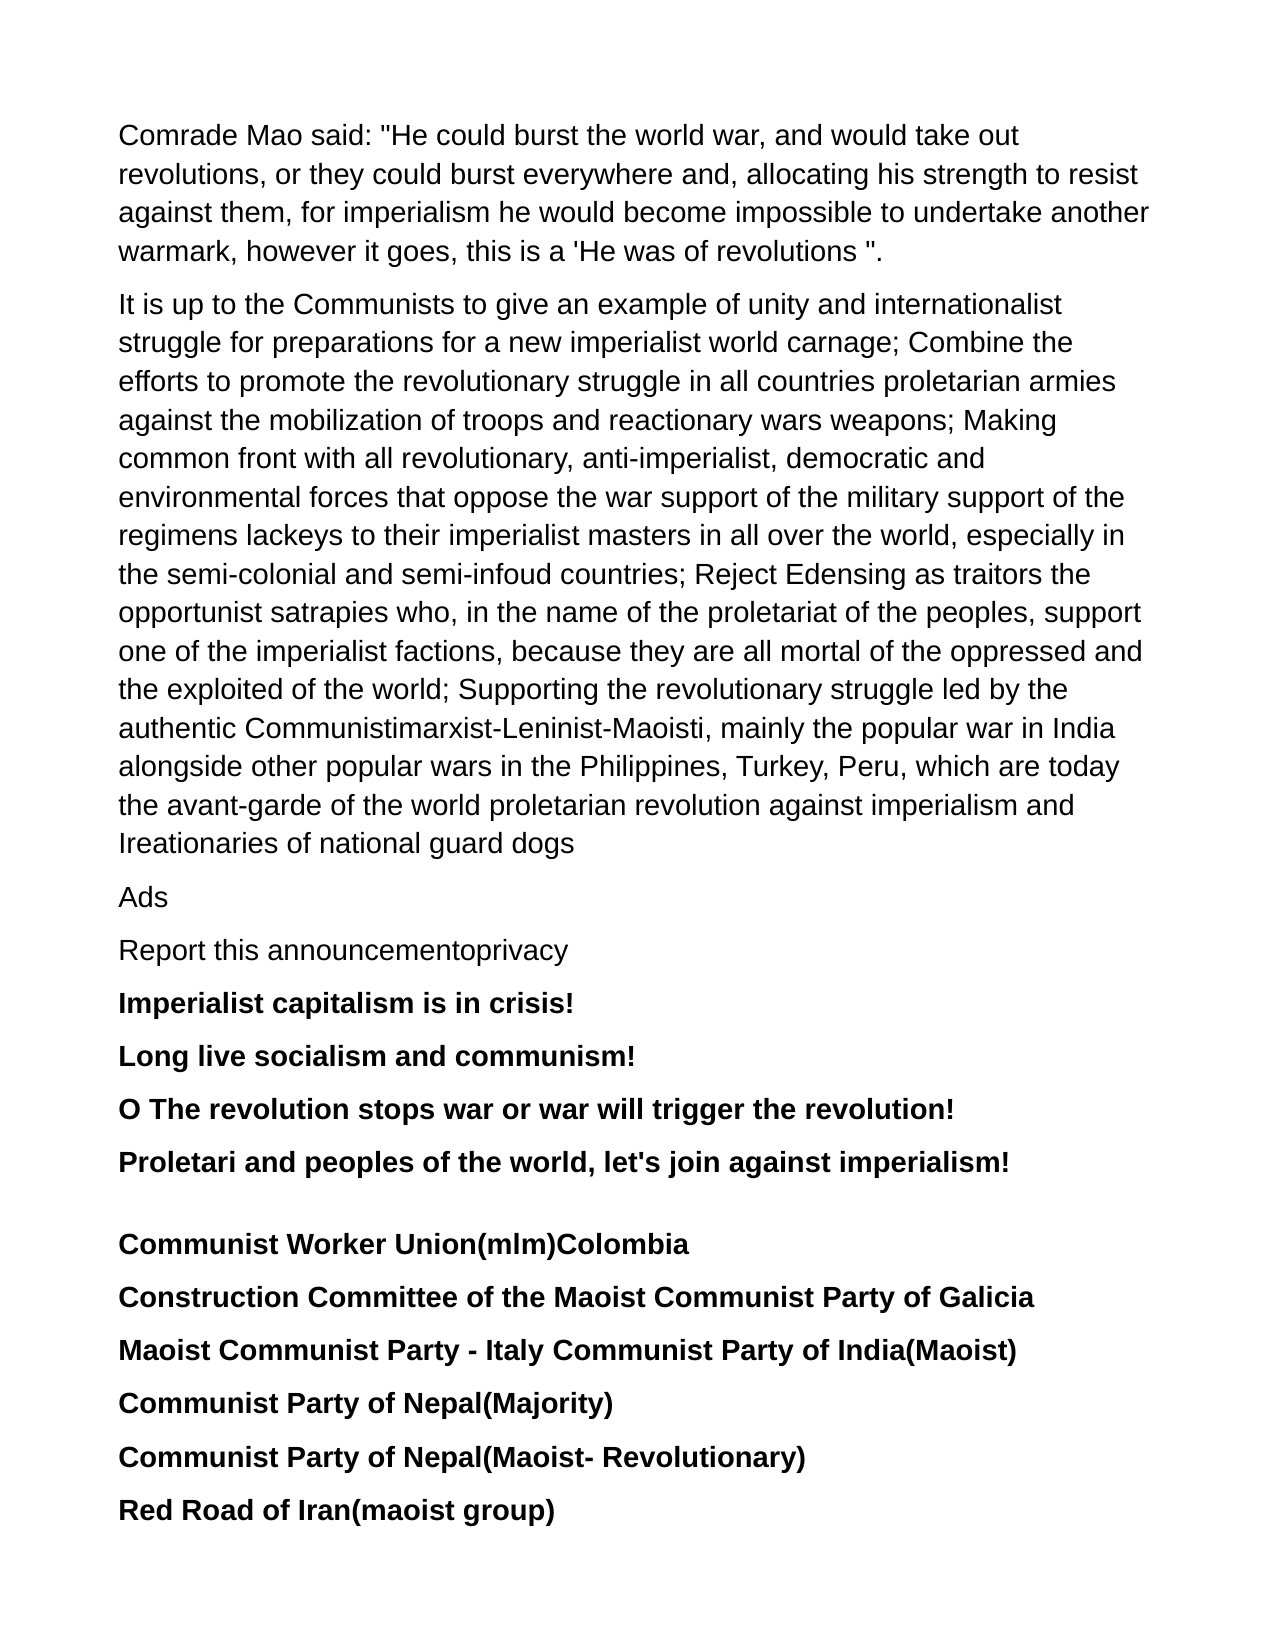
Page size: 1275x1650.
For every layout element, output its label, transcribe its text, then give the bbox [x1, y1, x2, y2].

text Comrade Mao said: "He could burst the world war, and would take out revolutions, or they could burst everywhere and, allocating his strength to resist against them, for imperialism he would become impossible to undertake another warmark, however it goes, this is a 'He was of revolutions ". [118, 118, 1157, 267]
text Maoist Communist Party - Italy Communist Party of India(Maoist) [118, 1333, 1157, 1367]
text Imperialist capitalism is in crisis! [118, 986, 1157, 1019]
text Ads [118, 879, 1157, 913]
text It is up to the Communists to give an example of unity and internationalist struggle for preparations for a new imperialist world carnage; Combine the efforts to promote the revolutionary struggle in all countries proletarian armies against the mobilization of troops and reactionary wars weapons; Making common front with all revolutionary, anti-imperialist, democratic and environmental forces that oppose the war support of the military support of the regimens lackeys to their imperialist masters in all over the world, especially in the semi-colonial and semi-infoud countries; Reject Edensing as traitors the opportunist satrapies who, in the name of the proletariat of the peoples, support one of the imperialist factions, because they are all mortal of the oppressed and the exploited of the world; Supporting the revolutionary struggle led by the authentic Communistimarxist-Leninist-Maoisti, mainly the popular war in India alongside other popular wars in the Philippines, Turkey, Peru, which are today the avant-garde of the world proletarian revolution against imperialism and Ireationaries of national guard dogs [118, 287, 1157, 860]
text O The revolution stops war or war will trigger the revolution! [118, 1092, 1157, 1126]
text Red Road of Iran(maoist group) [118, 1493, 1157, 1526]
text Communist Party of Nepal(Maoist- Revolutionary) [118, 1439, 1157, 1473]
text Proletari and peoples of the world, let's join against imperialism! [118, 1145, 1157, 1179]
text Communist Worker Union(mlm)Colombia [118, 1227, 1157, 1261]
text Communist Party of Nepal(Majority) [118, 1386, 1157, 1420]
text Report this announcementoprivacy [118, 933, 1157, 966]
text Construction Committee of the Maoist Communist Party of Galicia [118, 1280, 1157, 1314]
text Long live socialism and communism! [118, 1039, 1157, 1072]
